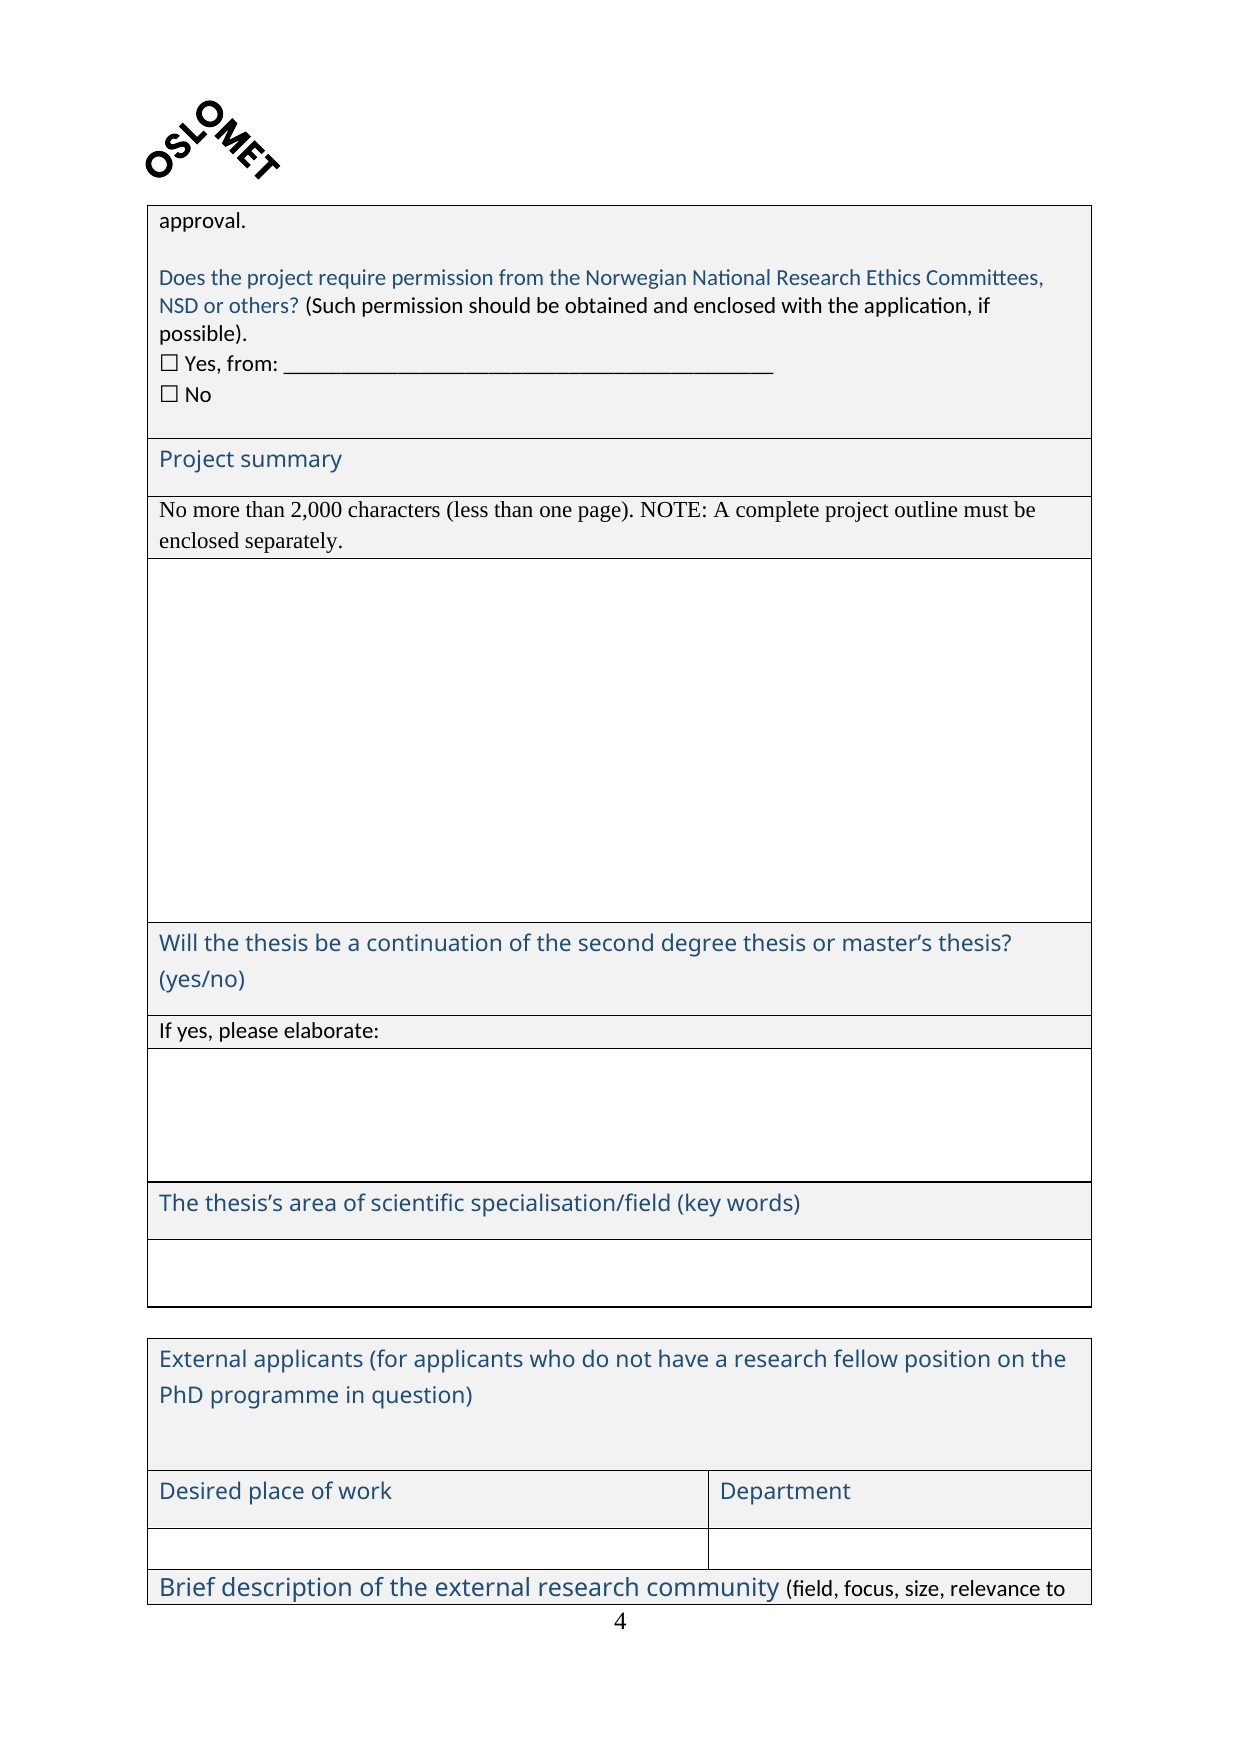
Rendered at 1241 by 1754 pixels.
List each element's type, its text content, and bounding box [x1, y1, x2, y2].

table_cell Project summary [148, 439, 1091, 496]
table_cell Desired place of work [148, 1471, 708, 1527]
table_cell approval. Does the project require permission from the Norwegian National Research Ethics Committees, NSD or others? (Such permission should be obtained and enclosed with the application, if possible). ☐ Yes, from: ___________________________________________ ☐ No [148, 206, 1091, 438]
table_cell Will the thesis be a continuation of the second degree thesis or master’s thesis? (yes/no) [148, 923, 1091, 1015]
table_cell No more than 2,000 characters (less than one page). NOTE: A complete project outline must be enclosed separately. [148, 497, 1091, 557]
table_cell Brief description of the external research community (field, focus, size, relevance to [148, 1570, 1091, 1604]
table_cell [148, 559, 1091, 922]
table_cell [148, 1240, 1091, 1306]
table_cell The thesis’s area of scientific specialisation/field (key words) [148, 1183, 1091, 1239]
table_cell [709, 1529, 1091, 1569]
table_cell Department [709, 1471, 1091, 1527]
table_header External applicants (for applicants who do not have a research fellow position on the PhD programme in question) [148, 1339, 1091, 1470]
table_cell [148, 1529, 708, 1569]
table_cell If yes, please elaborate: [148, 1016, 1091, 1048]
table_cell [148, 1049, 1091, 1181]
